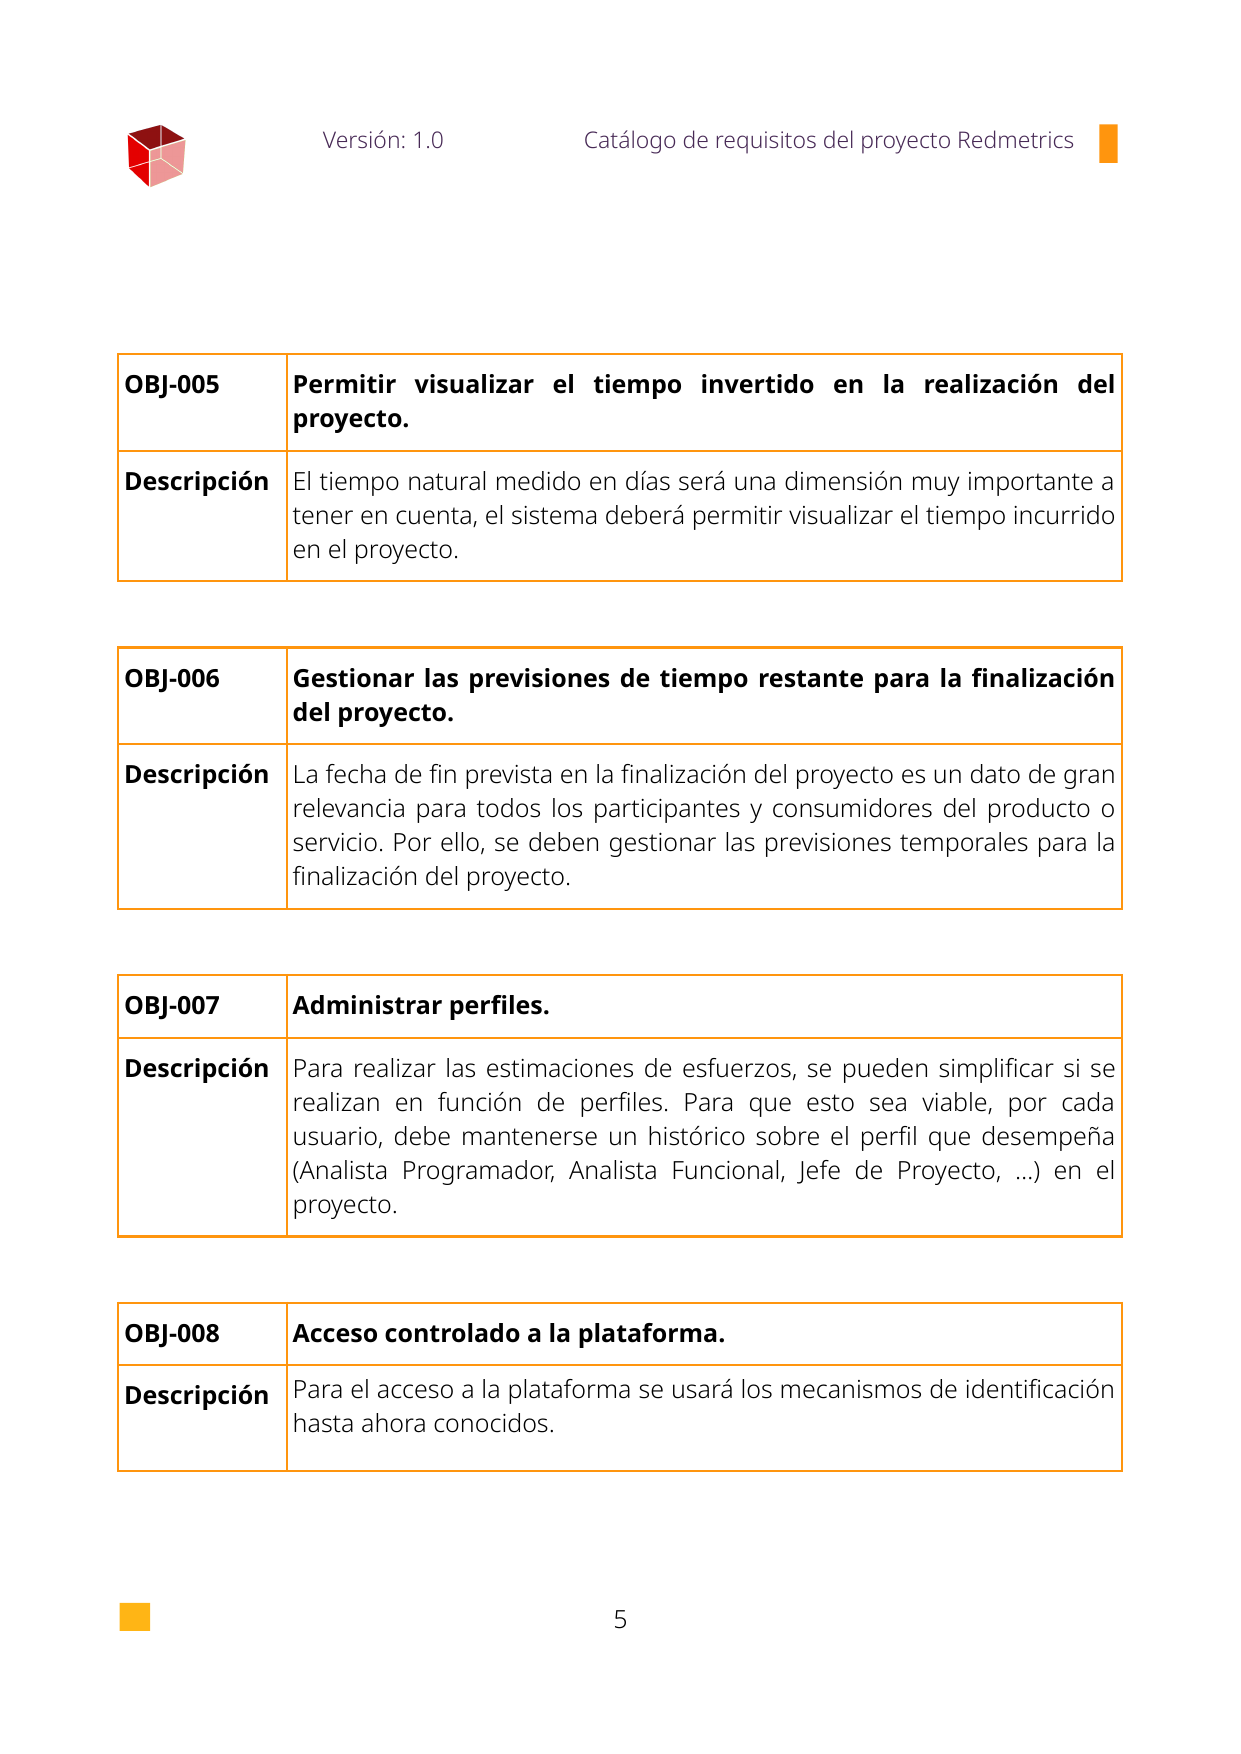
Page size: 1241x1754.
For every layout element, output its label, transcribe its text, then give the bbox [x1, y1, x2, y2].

table_header Gestionar las previsiones de tiempo restante para la finalización del proyecto. [288, 649, 1121, 743]
table_header OBJ-005 [119, 355, 286, 449]
table_header Acceso controlado a la plataforma. [288, 1304, 1121, 1364]
table_header Administrar perfiles. [288, 976, 1121, 1037]
table_header OBJ-007 [119, 976, 286, 1037]
table_cell Descripción [119, 745, 286, 908]
table_cell Para el acceso a la plataforma se usará los mecanismos de identificación hasta ahora conocidos. [288, 1366, 1121, 1469]
table_cell Descripción [119, 452, 286, 580]
table_cell Descripción [119, 1039, 286, 1235]
picture [123, 123, 189, 189]
table_cell La fecha de fin prevista en la finalización del proyecto es un dato de gran relevancia para todos los participantes y consumidores del producto o servicio. Por ello, se deben gestionar las previsiones temporales para la finalización del proyecto. [288, 745, 1121, 908]
table_header OBJ-006 [119, 649, 286, 743]
table_cell Para realizar las estimaciones de esfuerzos, se pueden simplificar si se realizan en función de perfiles. Para que esto sea viable, por cada usuario, debe mantenerse un histórico sobre el perfil que desempeña (Analista Programador, Analista Funcional, Jefe de Proyecto, …) en el proyecto. [288, 1039, 1121, 1235]
table_header OBJ-008 [119, 1304, 286, 1364]
table_cell El tiempo natural medido en días será una dimensión muy importante a tener en cuenta, el sistema deberá permitir visualizar el tiempo incurrido en el proyecto. [288, 452, 1121, 580]
table_cell Descripción [119, 1366, 286, 1469]
table_header Permitir visualizar el tiempo invertido en la realización del proyecto. [288, 355, 1121, 449]
